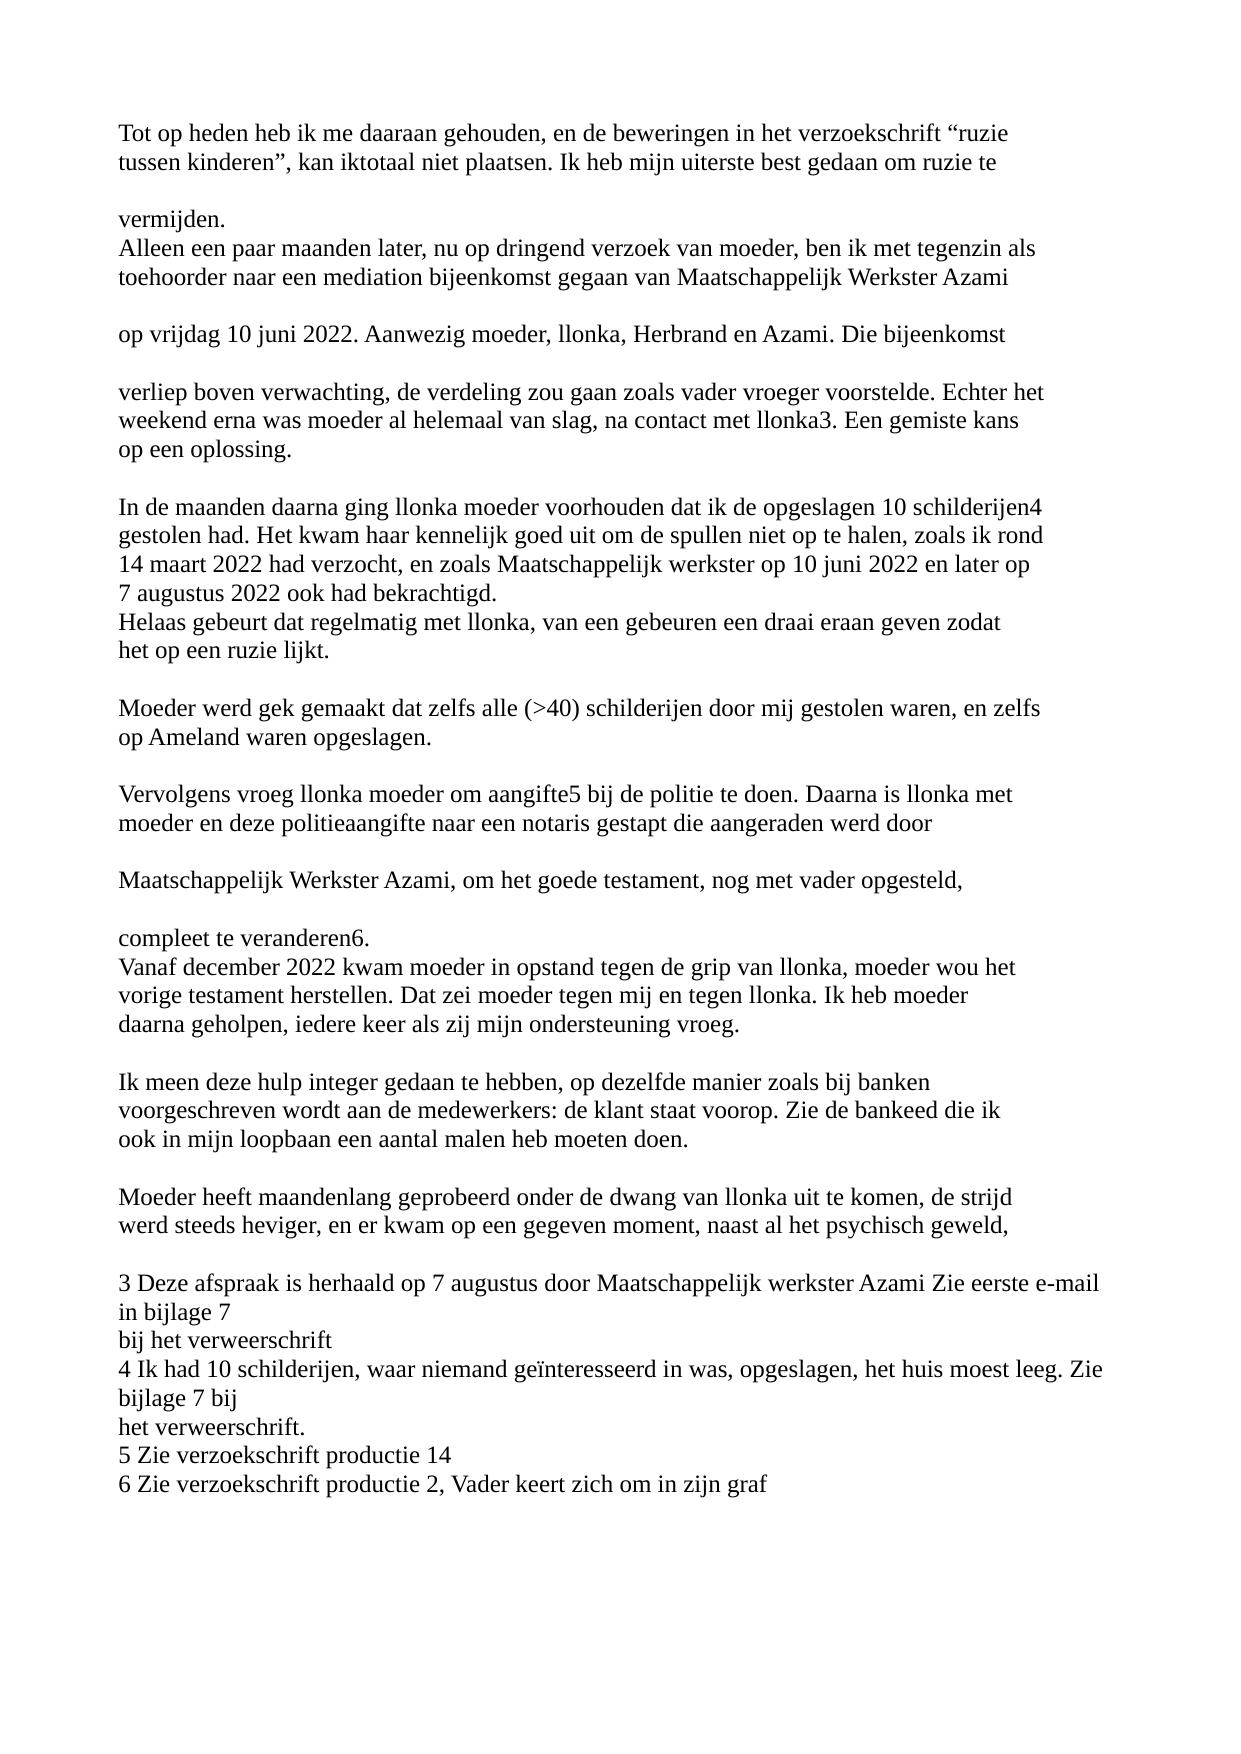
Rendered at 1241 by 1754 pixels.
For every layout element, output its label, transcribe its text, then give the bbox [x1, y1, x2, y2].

text Maatschappelijk Werkster Azami, om het goede testament, nog met vader opgesteld, [118, 866, 1122, 894]
text verliep boven verwachting, de verdeling zou gaan zoals vader vroeger voorstelde. Echter het [118, 377, 1122, 406]
text Vanaf december 2022 kwam moeder in opstand tegen de grip van llonka, moeder wou het [118, 952, 1122, 981]
text vermijden. [118, 204, 1122, 233]
text moeder en deze politieaangifte naar een notaris gestapt die aangeraden werd door [118, 808, 1122, 837]
text bij het verweerschrift [118, 1326, 1122, 1354]
text toehoorder naar een mediation bijeenkomst gegaan van Maatschappelijk Werkster Azami [118, 262, 1122, 291]
text Moeder werd gek gemaakt dat zelfs alle (>40) schilderijen door mij gestolen waren, en zelfs [118, 693, 1122, 722]
text op Ameland waren opgeslagen. [118, 722, 1122, 751]
text 7 augustus 2022 ook had bekrachtigd. [118, 578, 1122, 607]
text Moeder heeft maandenlang geprobeerd onder de dwang van llonka uit te komen, de strijd [118, 1182, 1122, 1211]
text vorige testament herstellen. Dat zei moeder tegen mij en tegen llonka. Ik heb moeder [118, 981, 1122, 1009]
text op een oplossing. [118, 434, 1122, 463]
text Vervolgens vroeg llonka moeder om aangifte5 bij de politie te doen. Daarna is llonka met [118, 779, 1122, 808]
text 4 Ik had 10 schilderijen, waar niemand geïnteresseerd in was, opgeslagen, het huis moest leeg. Zie bijlage 7 bij [118, 1354, 1122, 1412]
text daarna geholpen, iedere keer als zij mijn ondersteuning vroeg. [118, 1009, 1122, 1038]
text werd steeds heviger, en er kwam op een gegeven moment, naast al het psychisch geweld, [118, 1211, 1122, 1239]
text Helaas gebeurt dat regelmatig met llonka, van een gebeuren een draai eraan geven zodat [118, 607, 1122, 636]
text tussen kinderen”, kan iktotaal niet plaatsen. Ik heb mijn uiterste best gedaan om ruzie te [118, 147, 1122, 176]
text compleet te veranderen6. [118, 923, 1122, 952]
text Tot op heden heb ik me daaraan gehouden, en de beweringen in het verzoekschrift “ruzie [118, 118, 1122, 147]
text 14 maart 2022 had verzocht, en zoals Maatschappelijk werkster op 10 juni 2022 en later op [118, 549, 1122, 578]
text Ik meen deze hulp integer gedaan te hebben, op dezelfde manier zoals bij banken [118, 1067, 1122, 1096]
text In de maanden daarna ging llonka moeder voorhouden dat ik de opgeslagen 10 schilderijen4 [118, 492, 1122, 521]
text het verweerschrift. [118, 1412, 1122, 1441]
text 6 Zie verzoekschrift productie 2, Vader keert zich om in zijn graf [118, 1469, 1122, 1498]
text op vrijdag 10 juni 2022. Aanwezig moeder, llonka, Herbrand en Azami. Die bijeenkomst [118, 319, 1122, 348]
text 5 Zie verzoekschrift productie 14 [118, 1441, 1122, 1469]
text gestolen had. Het kwam haar kennelijk goed uit om de spullen niet op te halen, zoals ik rond [118, 521, 1122, 549]
text voorgeschreven wordt aan de medewerkers: de klant staat voorop. Zie de bankeed die ik [118, 1096, 1122, 1124]
text 3 Deze afspraak is herhaald op 7 augustus door Maatschappelijk werkster Azami Zie eerste e-mail in bijlage 7 [118, 1268, 1122, 1326]
text ook in mijn loopbaan een aantal malen heb moeten doen. [118, 1124, 1122, 1153]
text Alleen een paar maanden later, nu op dringend verzoek van moeder, ben ik met tegenzin als [118, 233, 1122, 262]
text weekend erna was moeder al helemaal van slag, na contact met llonka3. Een gemiste kans [118, 406, 1122, 434]
text het op een ruzie lijkt. [118, 636, 1122, 664]
